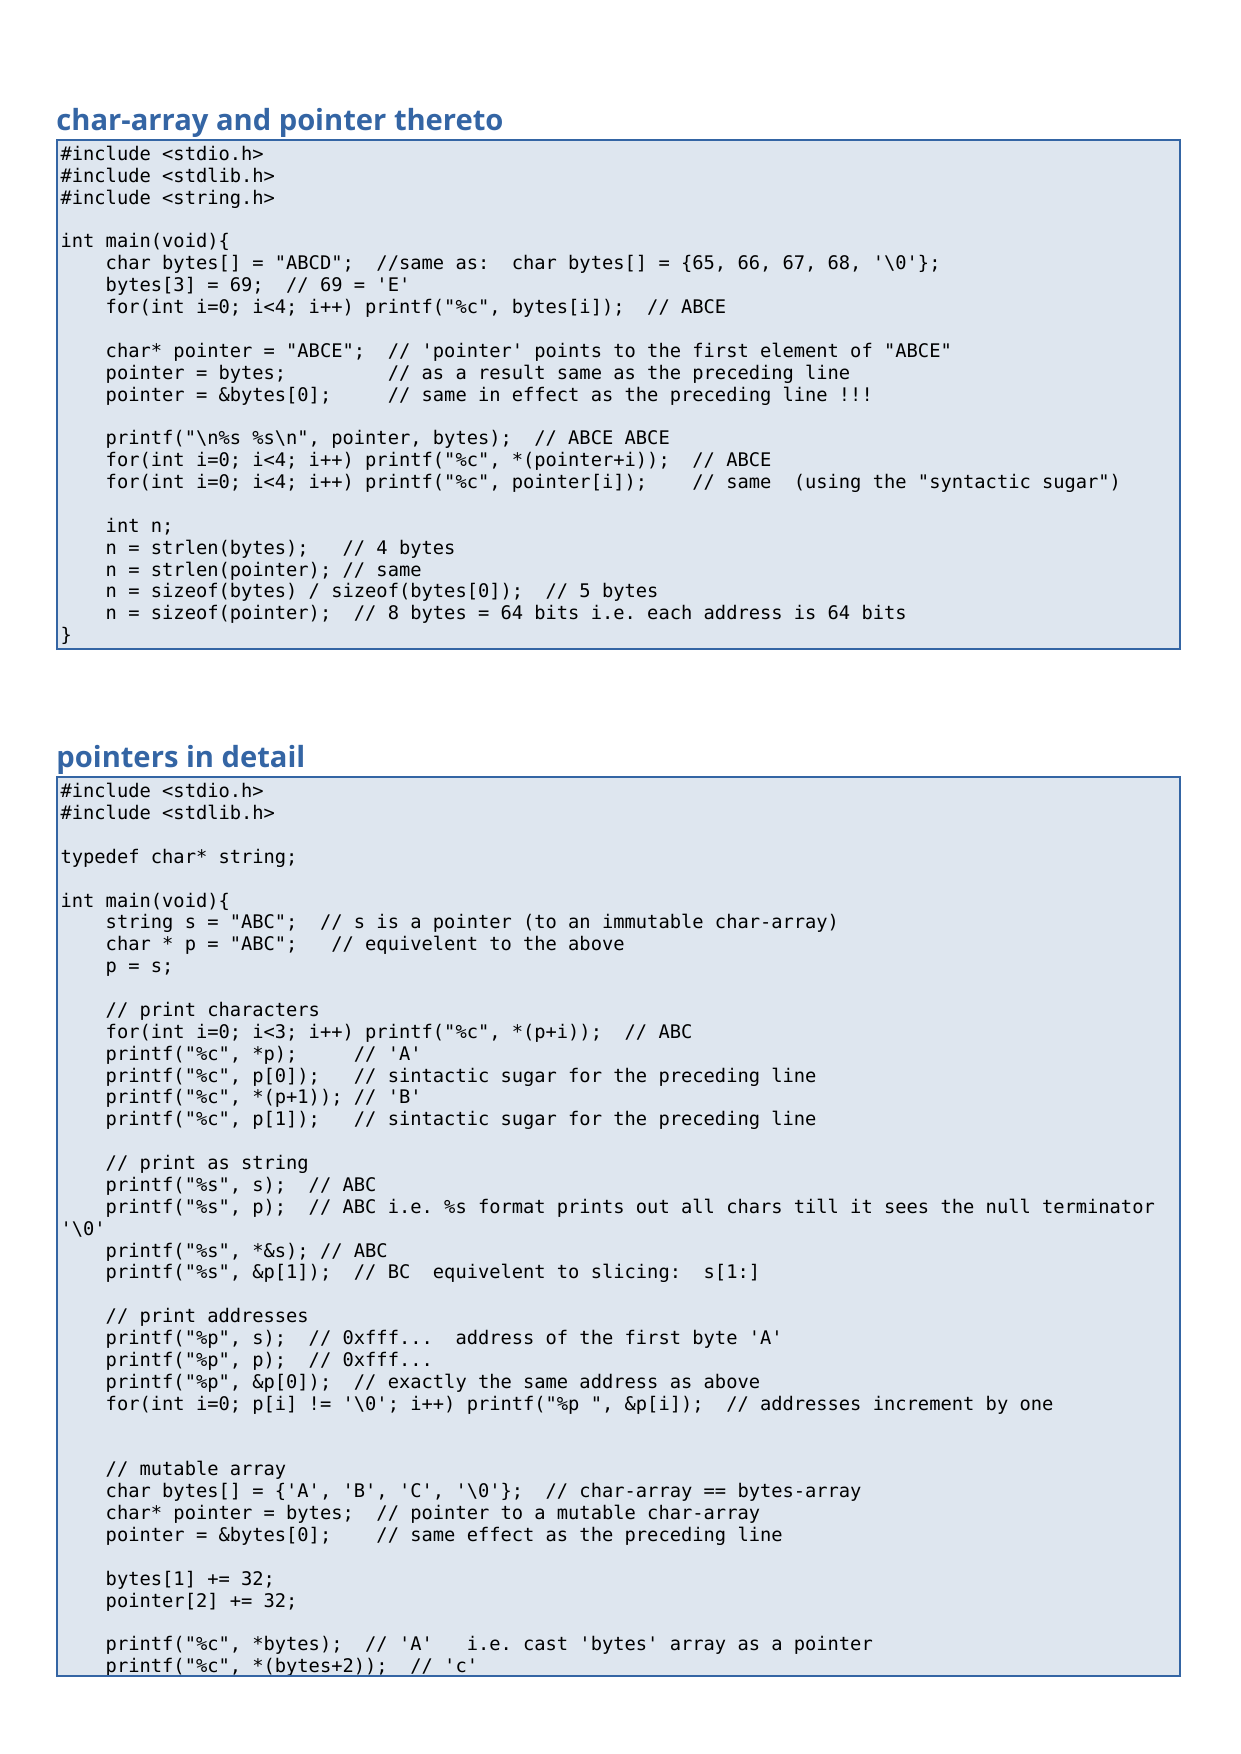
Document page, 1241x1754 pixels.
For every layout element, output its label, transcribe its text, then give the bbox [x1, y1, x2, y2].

text // mutable array [58, 1454, 1179, 1476]
text for(int i=0; i<3; i++) printf("%c", *(p+i)); // ABC [58, 1017, 1179, 1039]
text printf("%c", *(bytes+2)); // 'c' [58, 1651, 1179, 1675]
text n = sizeof(bytes) / sizeof(bytes[0]); // 5 bytes [58, 576, 1179, 598]
text pointer = bytes; // as a result same as the preceding line [58, 357, 1179, 379]
text pointer[2] += 32; [58, 1586, 1179, 1607]
text printf("%s", &p[1]); // BC equivelent to slicing: s[1:] [58, 1257, 1179, 1279]
text printf("%p", s); // 0xfff... address of the first byte 'A' [58, 1323, 1179, 1345]
text printf("%c", p[1]); // sintactic sugar for the preceding line [58, 1104, 1179, 1126]
text pointer = &bytes[0]; // same in effect as the preceding line !!! [58, 379, 1179, 401]
text printf("%s", p); // ABC i.e. %s format prints out all chars till it sees the null terminator '\0' [58, 1192, 1179, 1236]
text char* pointer = bytes; // pointer to a mutable char-array [58, 1498, 1179, 1520]
text char bytes[] = {'A', 'B', 'C', '\0'}; // char-array == bytes-array [58, 1476, 1179, 1498]
text #include <stdlib.h> [58, 161, 1179, 182]
text printf("%p", &p[0]); // exactly the same address as above [58, 1367, 1179, 1389]
text } [58, 620, 1179, 648]
text int n; [58, 511, 1179, 532]
text bytes[3] = 69; // 69 = 'E' [58, 270, 1179, 292]
text int main(void){ [58, 886, 1179, 907]
text printf("%c", *(p+1)); // 'B' [58, 1082, 1179, 1104]
text char bytes[] = "ABCD"; //same as: char bytes[] = {65, 66, 67, 68, '\0'}; [58, 248, 1179, 270]
text typedef char* string; [58, 842, 1179, 864]
title char-array and pointer thereto [56, 99, 1181, 139]
text char * p = "ABC"; // equivelent to the above [58, 929, 1179, 951]
text #include <string.h> [58, 182, 1179, 204]
text char* pointer = "ABCE"; // 'pointer' points to the first element of "ABCE" [58, 336, 1179, 357]
text printf("\n%s %s\n", pointer, bytes); // ABCE ABCE [58, 423, 1179, 445]
title pointers in detail [56, 736, 1181, 776]
text for(int i=0; i<4; i++) printf("%c", pointer[i]); // same (using the "syntactic sugar") [58, 467, 1179, 489]
text for(int i=0; i<4; i++) printf("%c", bytes[i]); // ABCE [58, 292, 1179, 314]
text // print addresses [58, 1301, 1179, 1323]
text printf("%s", *&s); // ABC [58, 1236, 1179, 1257]
text p = s; [58, 951, 1179, 973]
text // print characters [58, 995, 1179, 1017]
text printf("%p", p); // 0xfff... [58, 1345, 1179, 1367]
text for(int i=0; i<4; i++) printf("%c", *(pointer+i)); // ABCE [58, 445, 1179, 467]
text printf("%s", s); // ABC [58, 1170, 1179, 1192]
text n = strlen(bytes); // 4 bytes [58, 532, 1179, 554]
text string s = "ABC"; // s is a pointer (to an immutable char-array) [58, 907, 1179, 929]
text n = strlen(pointer); // same [58, 554, 1179, 576]
text n = sizeof(pointer); // 8 bytes = 64 bits i.e. each address is 64 bits [58, 598, 1179, 620]
text #include <stdio.h> [58, 141, 1179, 161]
text printf("%c", *p); // 'A' [58, 1039, 1179, 1061]
text #include <stdlib.h> [58, 798, 1179, 820]
text for(int i=0; p[i] != '\0'; i++) printf("%p ", &p[i]); // addresses increment by one [58, 1389, 1179, 1411]
text bytes[1] += 32; [58, 1564, 1179, 1586]
text printf("%c", *bytes); // 'A' i.e. cast 'bytes' array as a pointer [58, 1629, 1179, 1651]
text pointer = &bytes[0]; // same effect as the preceding line [58, 1520, 1179, 1542]
text #include <stdio.h> [58, 778, 1179, 798]
text int main(void){ [58, 226, 1179, 248]
text printf("%c", p[0]); // sintactic sugar for the preceding line [58, 1061, 1179, 1082]
text // print as string [58, 1148, 1179, 1170]
